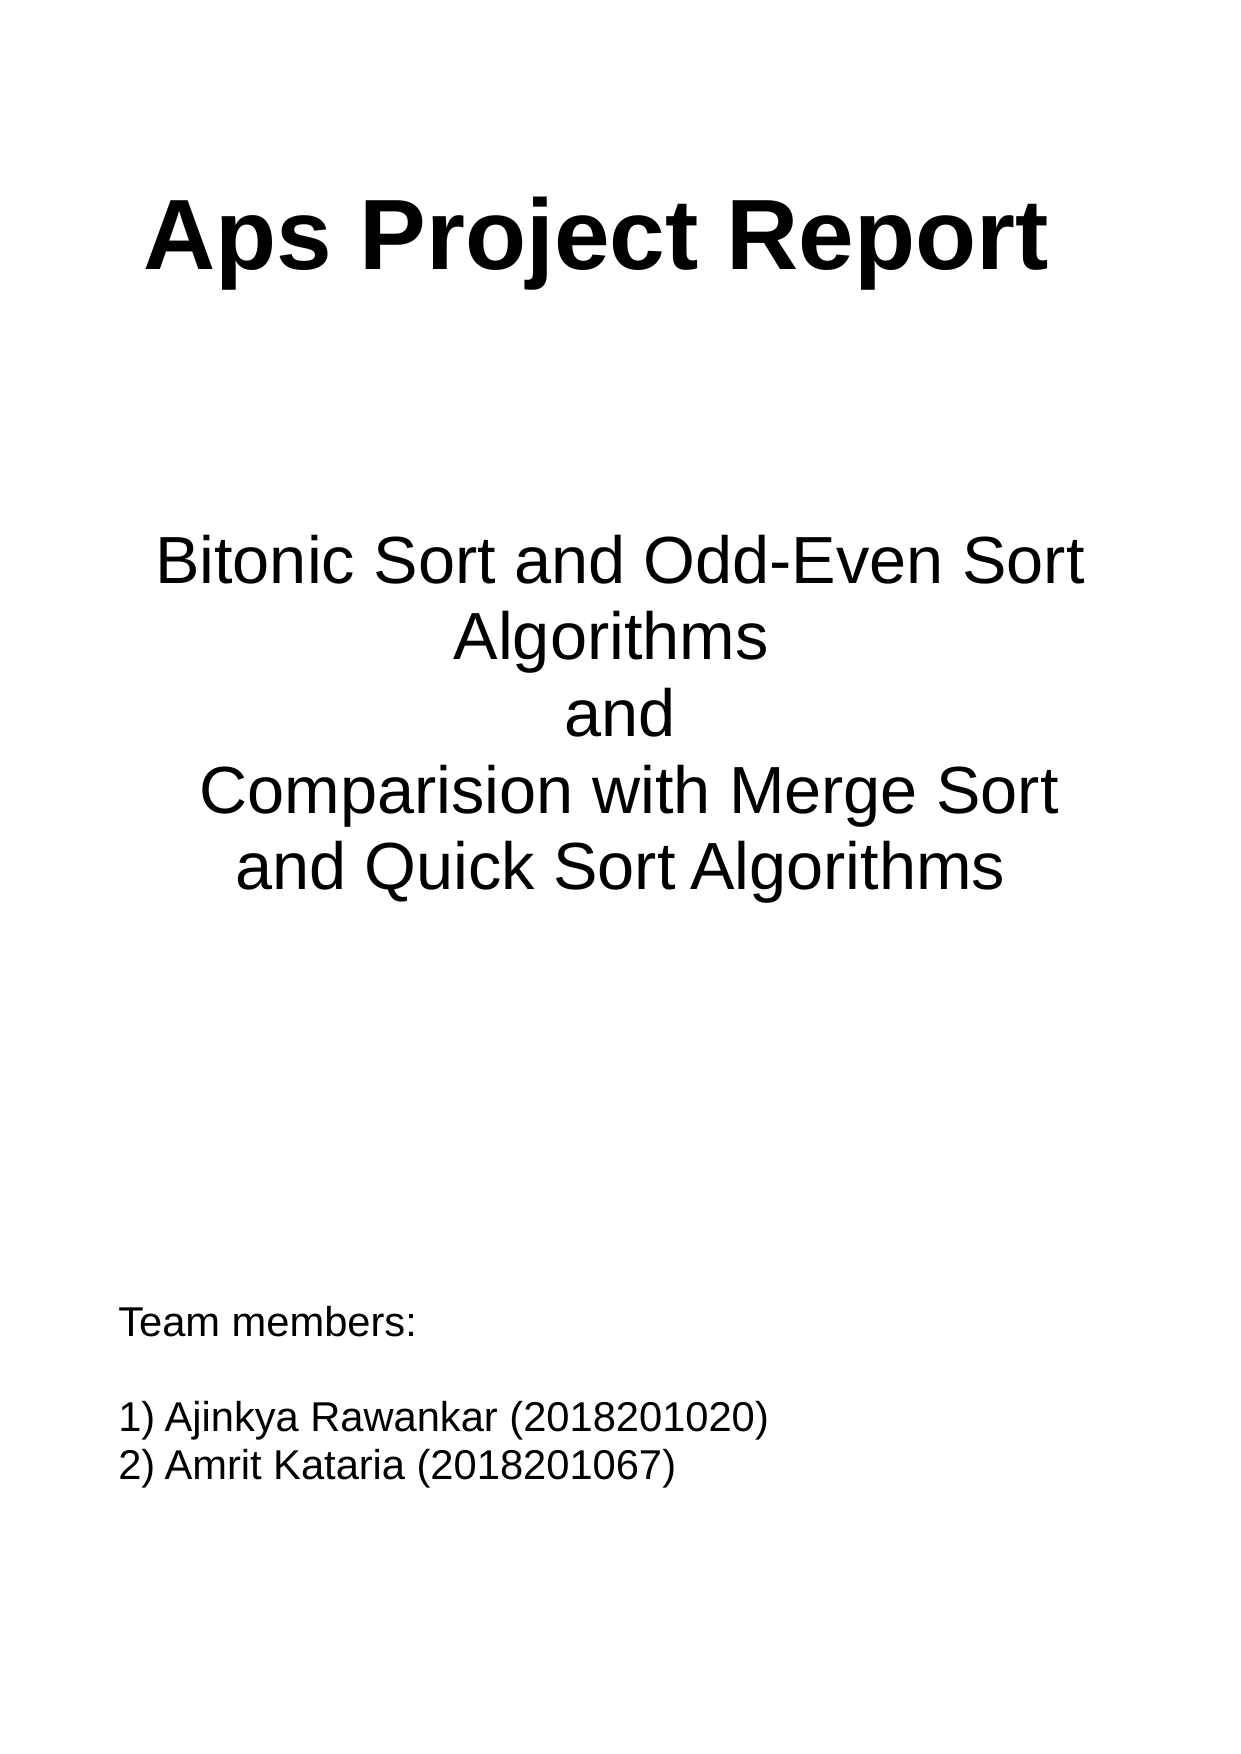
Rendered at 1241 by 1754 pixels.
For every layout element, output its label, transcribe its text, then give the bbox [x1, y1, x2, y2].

text Aps Project Report [118, 176, 1122, 291]
text Bitonic Sort and Odd-Even Sort Algorithms [118, 521, 1122, 674]
text 1) Ajinkya Rawankar (2018201020) [118, 1393, 1122, 1441]
text Comparision with Merge Sort and Quick Sort Algorithms [118, 751, 1122, 904]
text Team members: [118, 1297, 1122, 1345]
text and [118, 674, 1122, 751]
text 2) Amrit Kataria (2018201067) [118, 1441, 1122, 1488]
